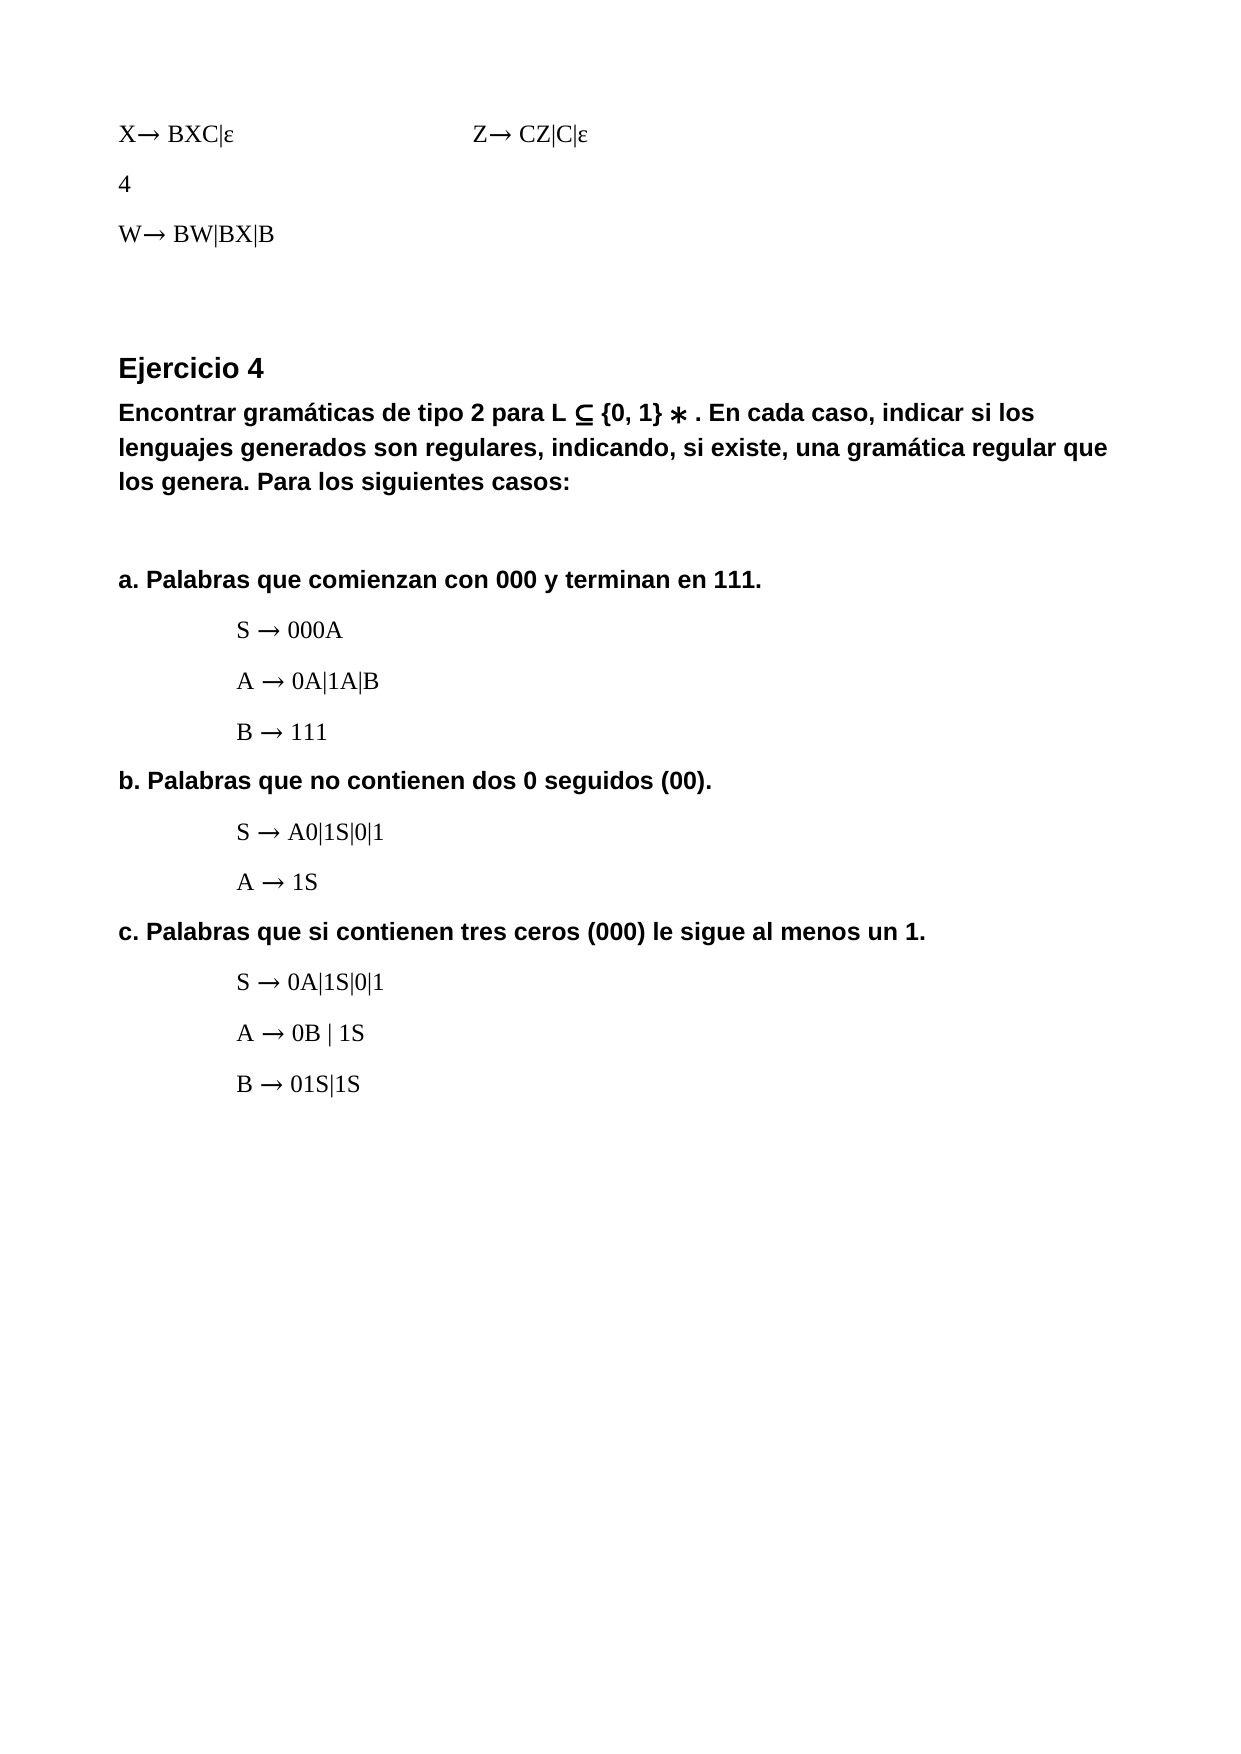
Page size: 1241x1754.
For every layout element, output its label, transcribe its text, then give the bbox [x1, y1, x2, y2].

text S → 0A|1S|0|1 [118, 966, 1122, 996]
text B → 111 [118, 715, 1122, 746]
text 4 [118, 169, 1122, 198]
text a. Palabras que comienzan con 000 y terminan en 111. [118, 564, 1122, 593]
text S → 000A [118, 614, 1122, 644]
text A → 0A|1A|B [118, 664, 1122, 695]
text Encontrar gramáticas de tipo 2 para L ⊆ {0, 1} ∗ . En cada caso, indicar si los lenguajes generados son regulares, indicando, si existe, una gramática regular que los genera. Para los siguientes casos: [118, 397, 1122, 496]
text b. Palabras que no contienen dos 0 seguidos (00). [118, 766, 1122, 795]
text S → A0|1S|0|1 [118, 815, 1122, 845]
text W→ BW|BX|B [118, 218, 1122, 248]
text A → 1S [118, 866, 1122, 896]
text c. Palabras que si contienen tres ceros (000) le sigue al menos un 1. [118, 917, 1122, 946]
text B → 01S|1S [118, 1068, 1122, 1098]
text Ejercicio 4 [118, 351, 1122, 384]
text X→ BXC|ε Z→ CZ|C|ε [118, 118, 1122, 148]
text A → 0B | 1S [118, 1017, 1122, 1047]
